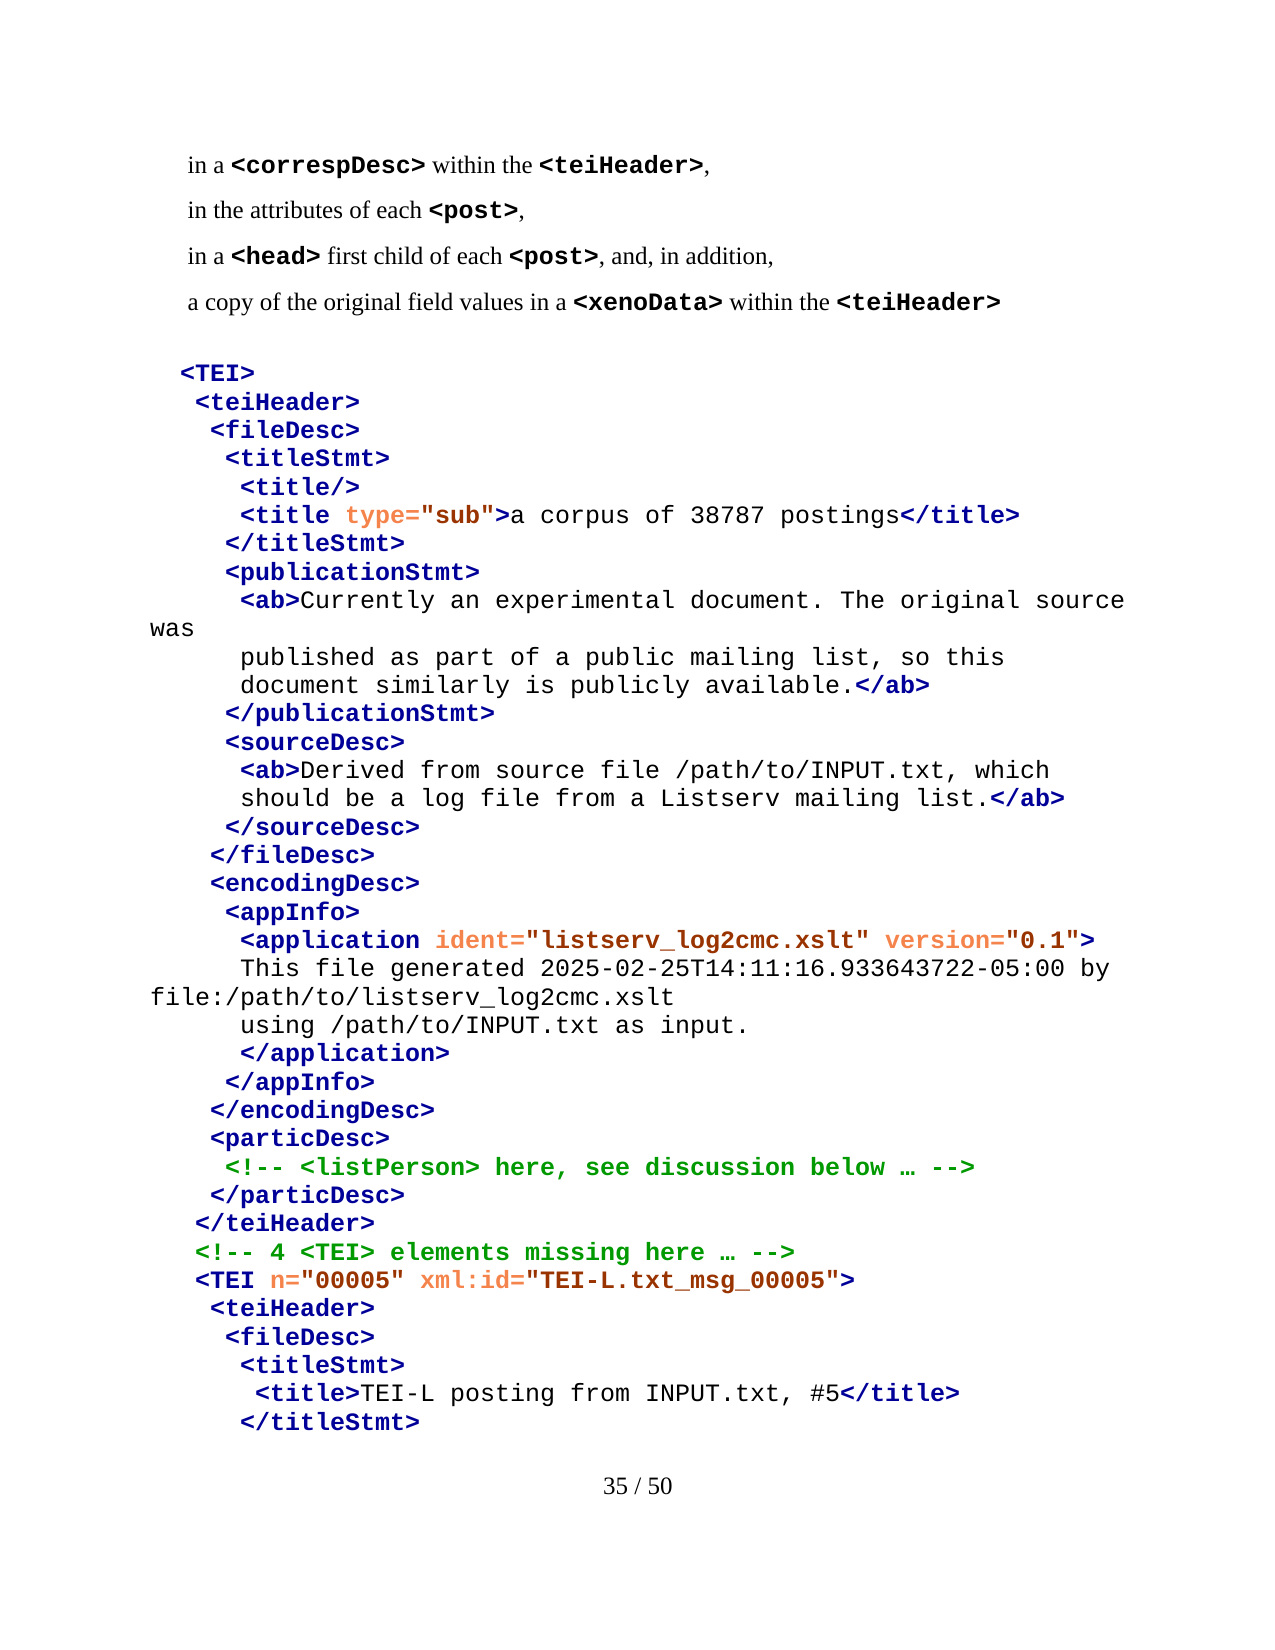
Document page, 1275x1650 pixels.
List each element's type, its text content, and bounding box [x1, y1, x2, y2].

list in a <head> first child of each <post>, and, in addition, [187, 241, 1125, 272]
text <TEI> <teiHeader> <fileDesc> <titleStmt> <title/> <title type="sub">a corpus of 38787 postings</title> </titleStmt> <publicationStmt> <ab>Currently an experimental document. The original source was published as part of a public mailing list, so this document similarly is publicly available.</ab> </publicationStmt> <sourceDesc> <ab>Derived from source file /path/to/INPUT.txt, which should be a log file from a Listserv mailing list.</ab> </sourceDesc> </fileDesc> <encodingDesc> <appInfo> <application ident="listserv_log2cmc.xslt" version="0.1"> This file generated 2025-02-25T14:11:16.933643722-05:00 by file:/path/to/listserv_log2cmc.xslt using /path/to/INPUT.txt as input. </application> </appInfo> </encodingDesc> <particDesc> <!-- <listPerson> here, see discussion below … --> </particDesc> </teiHeader> <!-- 4 <TEI> elements missing here … --> <TEI n="00005" xml:id="TEI-L.txt_msg_00005"> <teiHeader> <fileDesc> <titleStmt> <title>TEI-L posting from INPUT.txt, #5</title> </titleStmt> [150, 332, 1125, 1437]
list a copy of the original field values in a <xenoData> within the <teiHeader> [187, 287, 1125, 318]
list in the attributes of each <post>, [187, 196, 1125, 226]
list in a <correspDesc> within the <teiHeader>, [187, 150, 1125, 181]
